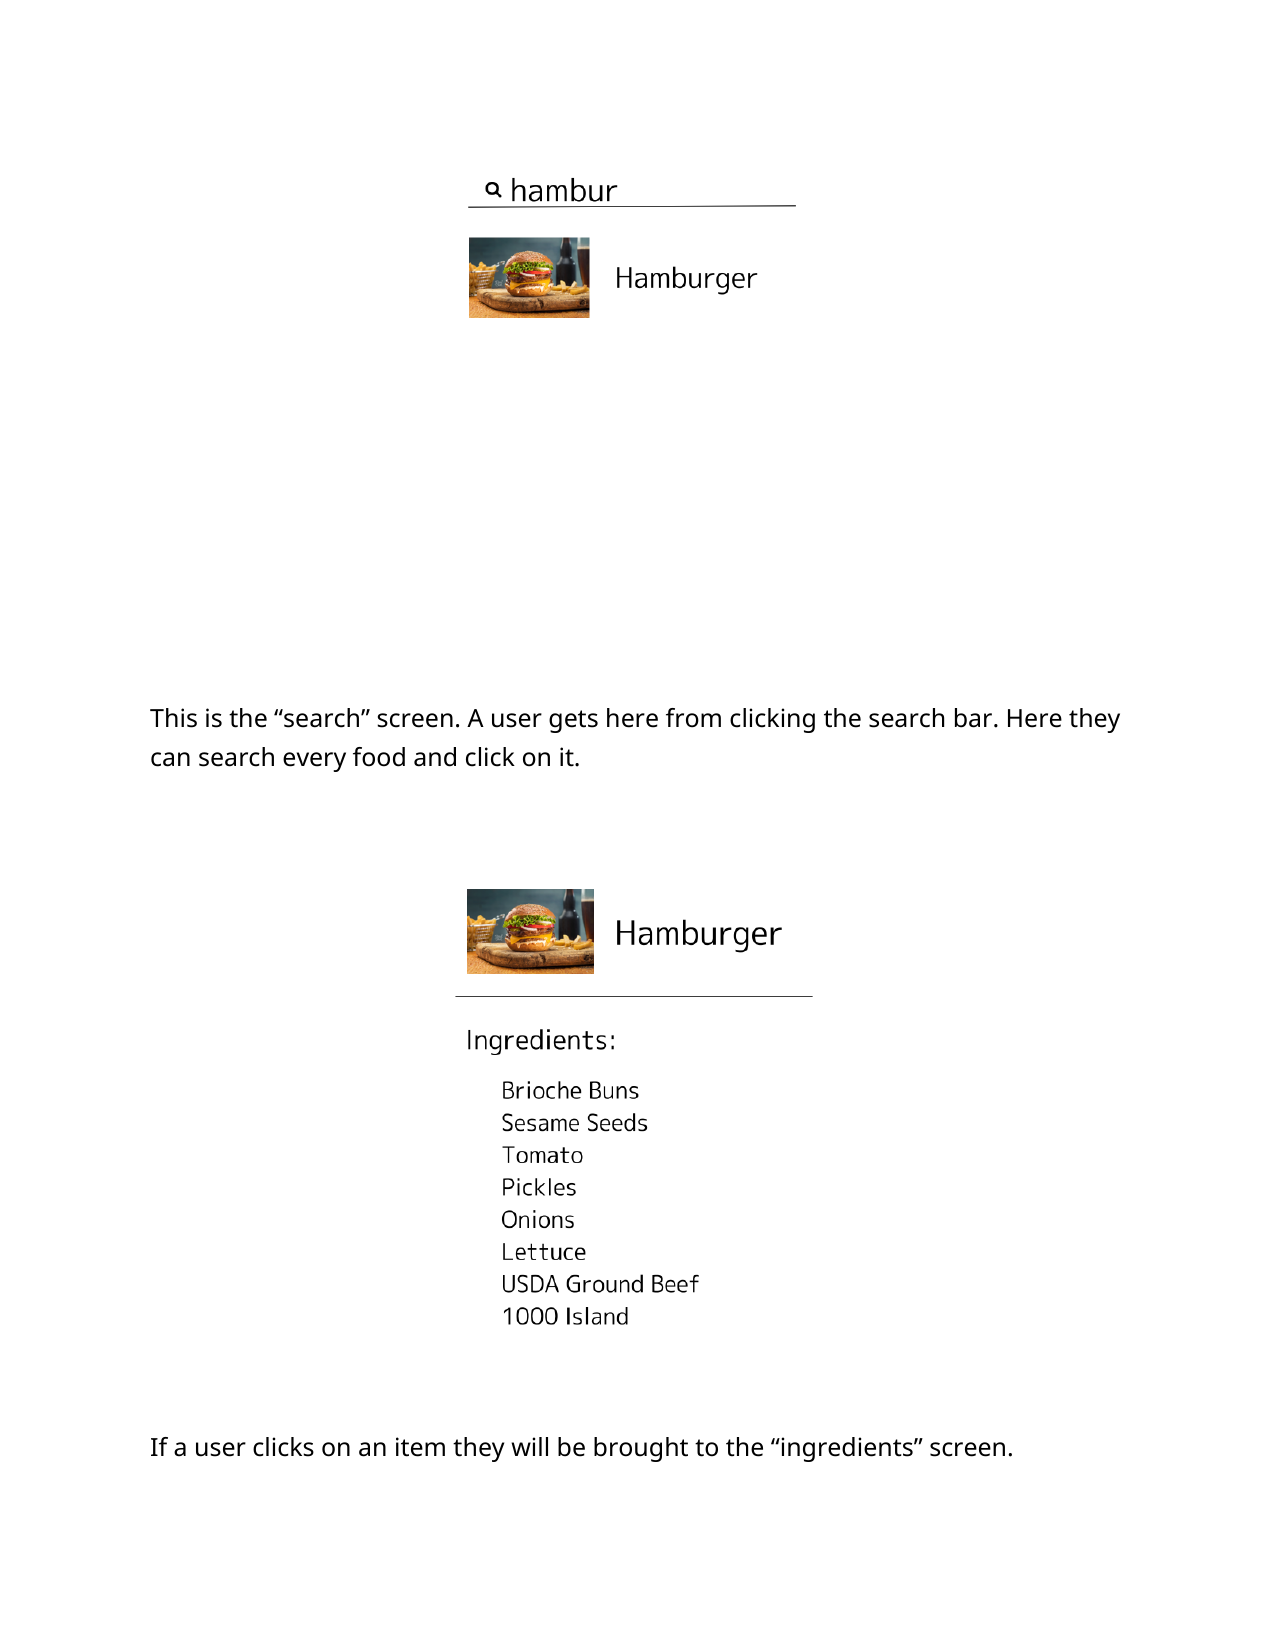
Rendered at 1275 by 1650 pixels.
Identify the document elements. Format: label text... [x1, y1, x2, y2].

picture [450, 150, 826, 676]
text This is the “search” screen. A user gets here from clicking the search bar. Here they can search every food and click on it. [150, 700, 1125, 773]
text If a user clicks on an item they will be brought to the “ingredients” screen. [150, 1430, 1125, 1464]
picture [439, 850, 836, 1406]
